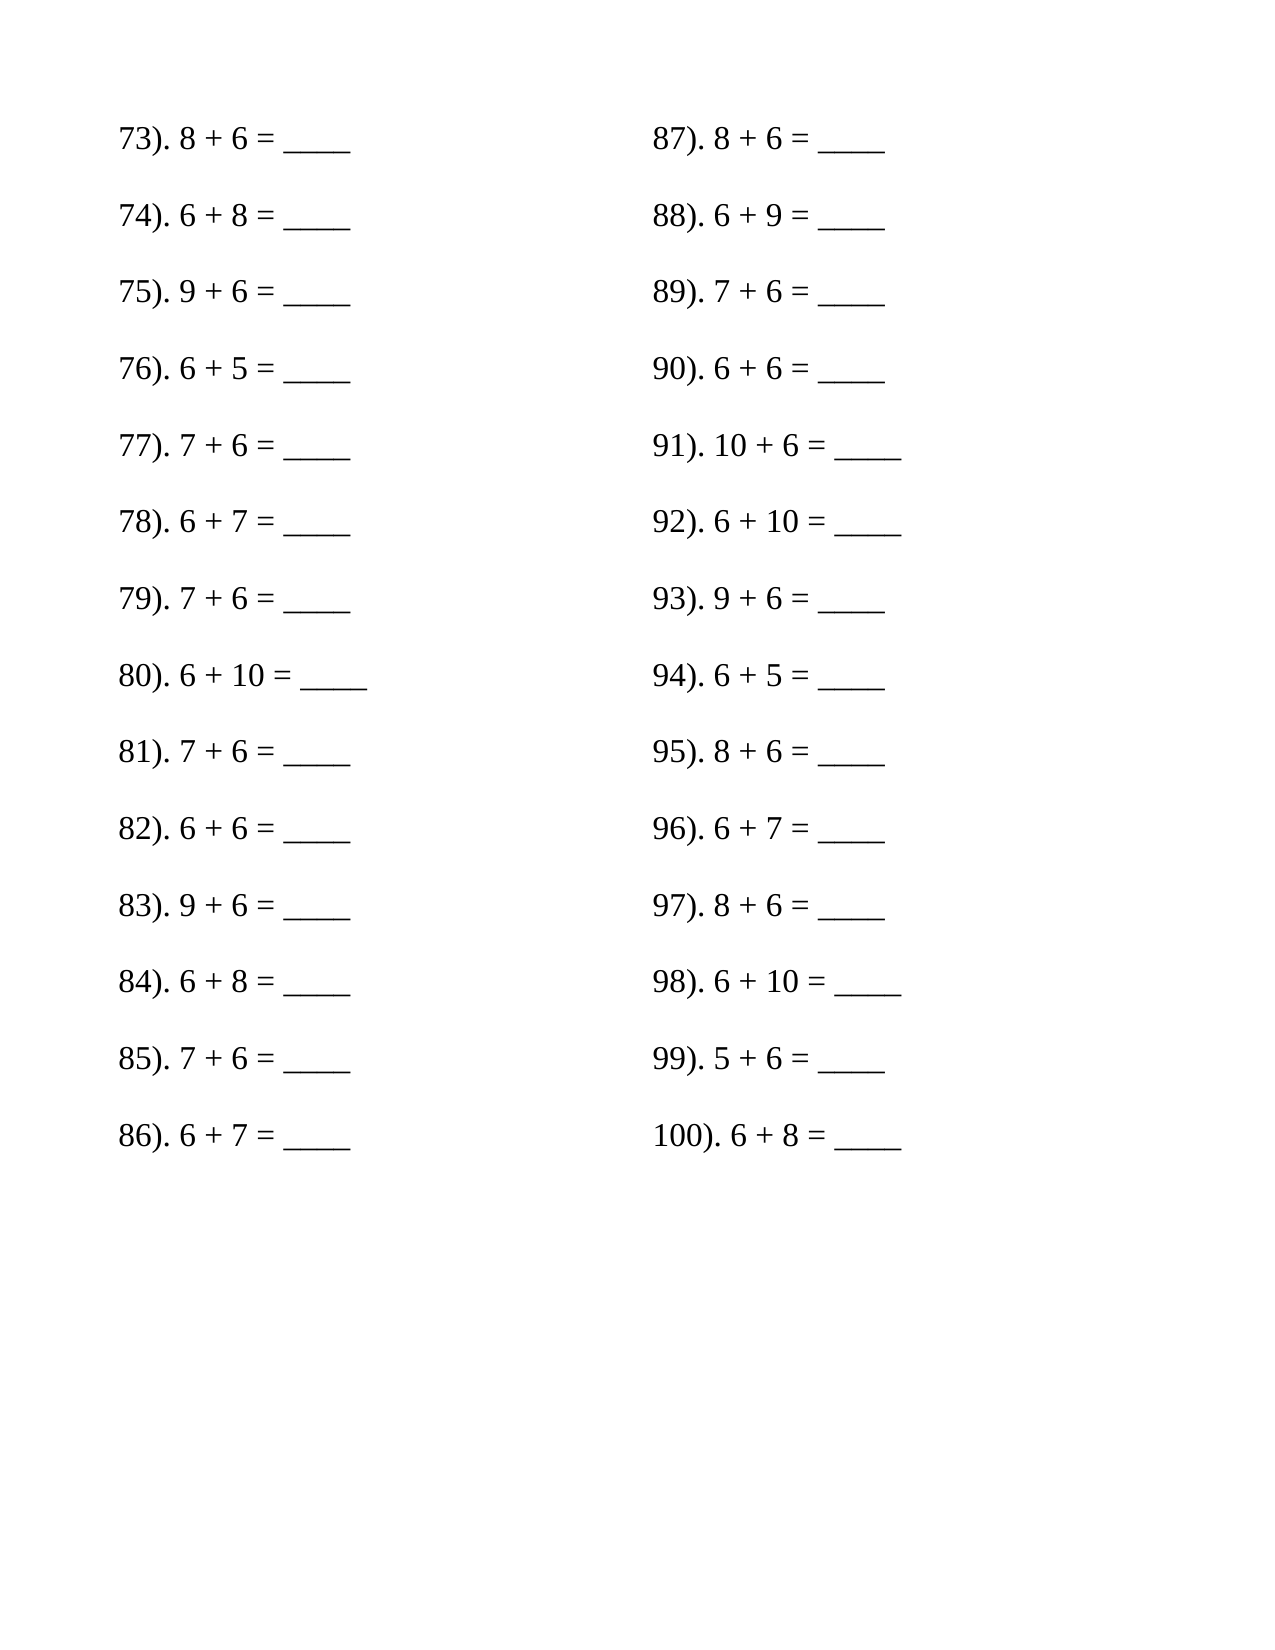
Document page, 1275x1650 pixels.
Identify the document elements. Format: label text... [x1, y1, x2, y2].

text 93). 9 + 6 = ____ [652, 578, 1157, 616]
text 84). 6 + 8 = ____ [118, 961, 622, 1000]
text 82). 6 + 6 = ____ [118, 808, 622, 846]
text 94). 6 + 5 = ____ [652, 655, 1157, 693]
text 88). 6 + 9 = ____ [652, 195, 1157, 233]
text 76). 6 + 5 = ____ [118, 348, 622, 386]
text 77). 7 + 6 = ____ [118, 425, 622, 463]
text 75). 9 + 6 = ____ [118, 271, 622, 310]
text 73). 8 + 6 = ____ [118, 118, 622, 156]
text 90). 6 + 6 = ____ [652, 348, 1157, 386]
text 83). 9 + 6 = ____ [118, 885, 622, 923]
text 89). 7 + 6 = ____ [652, 271, 1157, 310]
text 78). 6 + 7 = ____ [118, 501, 622, 540]
text 80). 6 + 10 = ____ [118, 655, 622, 693]
text 92). 6 + 10 = ____ [652, 501, 1157, 540]
text 98). 6 + 10 = ____ [652, 961, 1157, 1000]
text 87). 8 + 6 = ____ [652, 118, 1157, 156]
text 85). 7 + 6 = ____ [118, 1038, 622, 1076]
text 91). 10 + 6 = ____ [652, 425, 1157, 463]
text 99). 5 + 6 = ____ [652, 1038, 1157, 1076]
text 81). 7 + 6 = ____ [118, 731, 622, 770]
text 100). 6 + 8 = ____ [652, 1115, 1157, 1153]
text 74). 6 + 8 = ____ [118, 195, 622, 233]
text 79). 7 + 6 = ____ [118, 578, 622, 616]
text 86). 6 + 7 = ____ [118, 1115, 622, 1153]
text 97). 8 + 6 = ____ [652, 885, 1157, 923]
text 95). 8 + 6 = ____ [652, 731, 1157, 770]
text 96). 6 + 7 = ____ [652, 808, 1157, 846]
